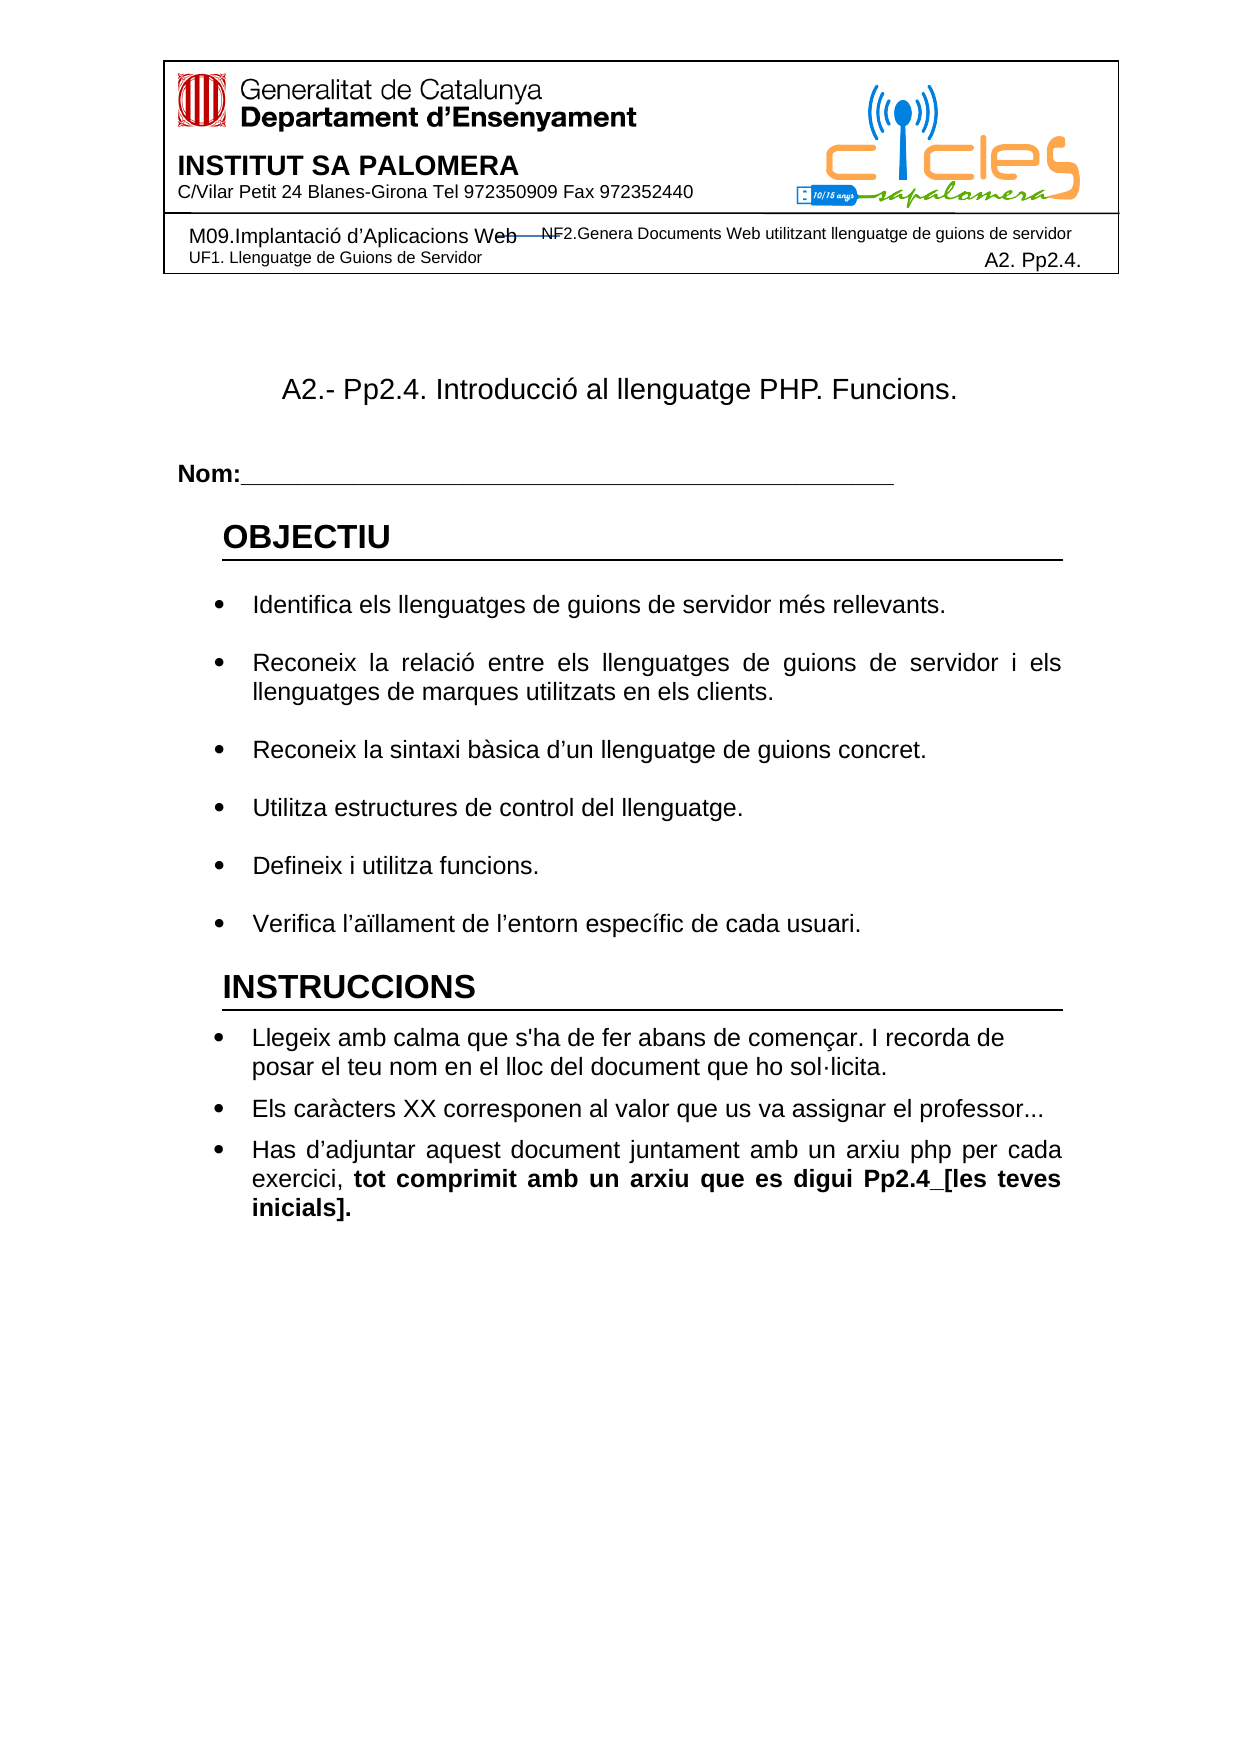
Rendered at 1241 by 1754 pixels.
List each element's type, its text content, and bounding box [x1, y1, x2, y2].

list Reconeix la sintaxi bàsica d’un llenguatge de guions concret. [215, 735, 1063, 764]
list Has d’adjuntar aquest document juntament amb un arxiu php per cada exercici, tot comprimit amb un arxiu que es digui Pp2.4_[les teves inicials]. [214, 1135, 1063, 1221]
list Els caràcters XX corresponen al valor que us va assignar el professor... [214, 1093, 1063, 1122]
text Nom:_______________________________________________ [177, 456, 1063, 487]
list Defineix i utilitza funcions. [215, 851, 1063, 880]
subtitle OBJECTIU [222, 517, 1063, 559]
text A2.- Pp2.4. Introducció al llenguatge PHP. Funcions. [177, 372, 1063, 406]
list Reconeix la relació entre els llenguatges de guions de servidor i els llenguatges de marques utilitzats en els clients. [215, 648, 1063, 706]
subtitle INSTRUCCIONS [222, 967, 1063, 1009]
list Identifica els llenguatges de guions de servidor més rellevants. [215, 590, 1063, 619]
picture [791, 71, 1085, 218]
list Verifica l’aïllament de l’entorn específic de cada usuari. [215, 909, 1063, 938]
list Llegeix amb calma que s'ha de fer abans de començar. I recorda de posar el teu nom en el lloc del document que ho sol·licita. [214, 1023, 1063, 1081]
list Utilitza estructures de control del llenguatge. [215, 793, 1063, 822]
